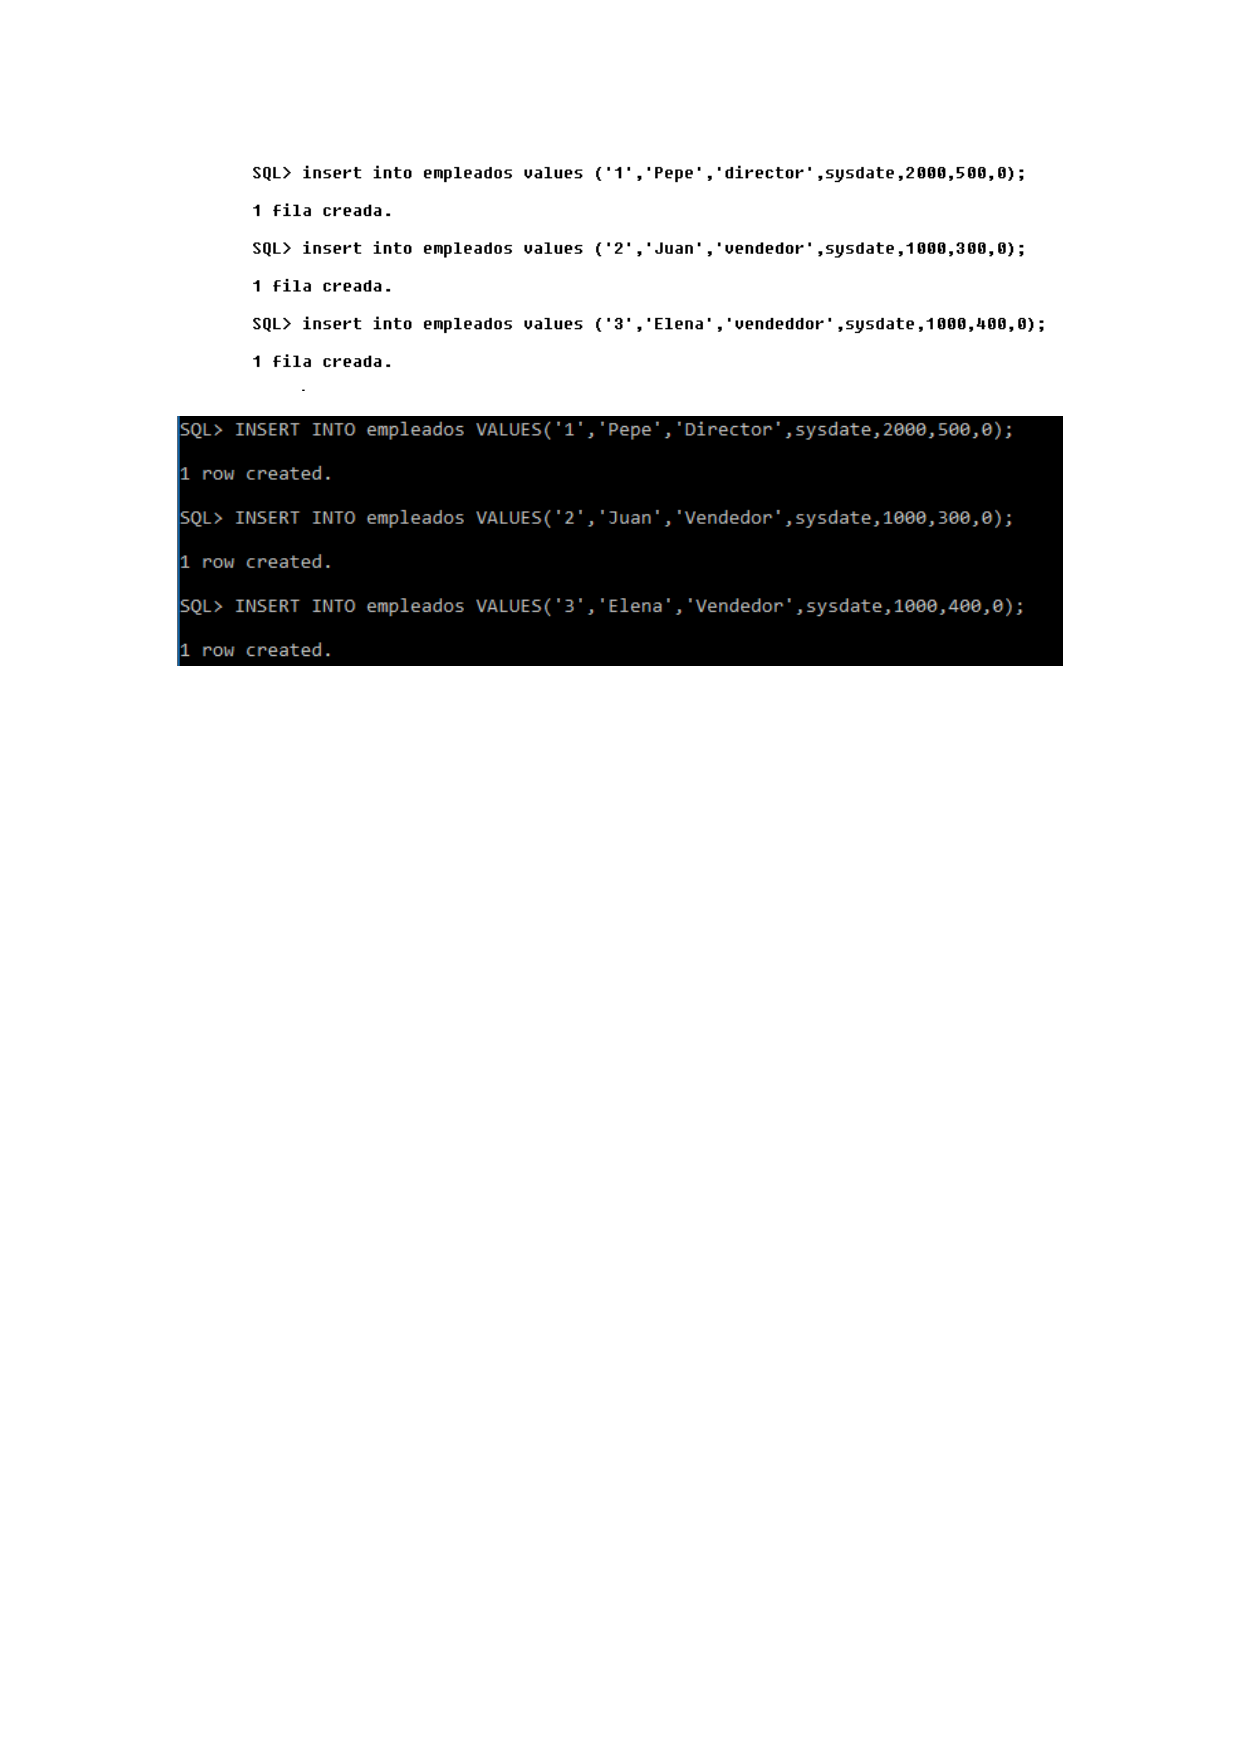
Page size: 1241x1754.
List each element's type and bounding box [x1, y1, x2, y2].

picture [177, 416, 1063, 666]
picture [252, 147, 1138, 391]
